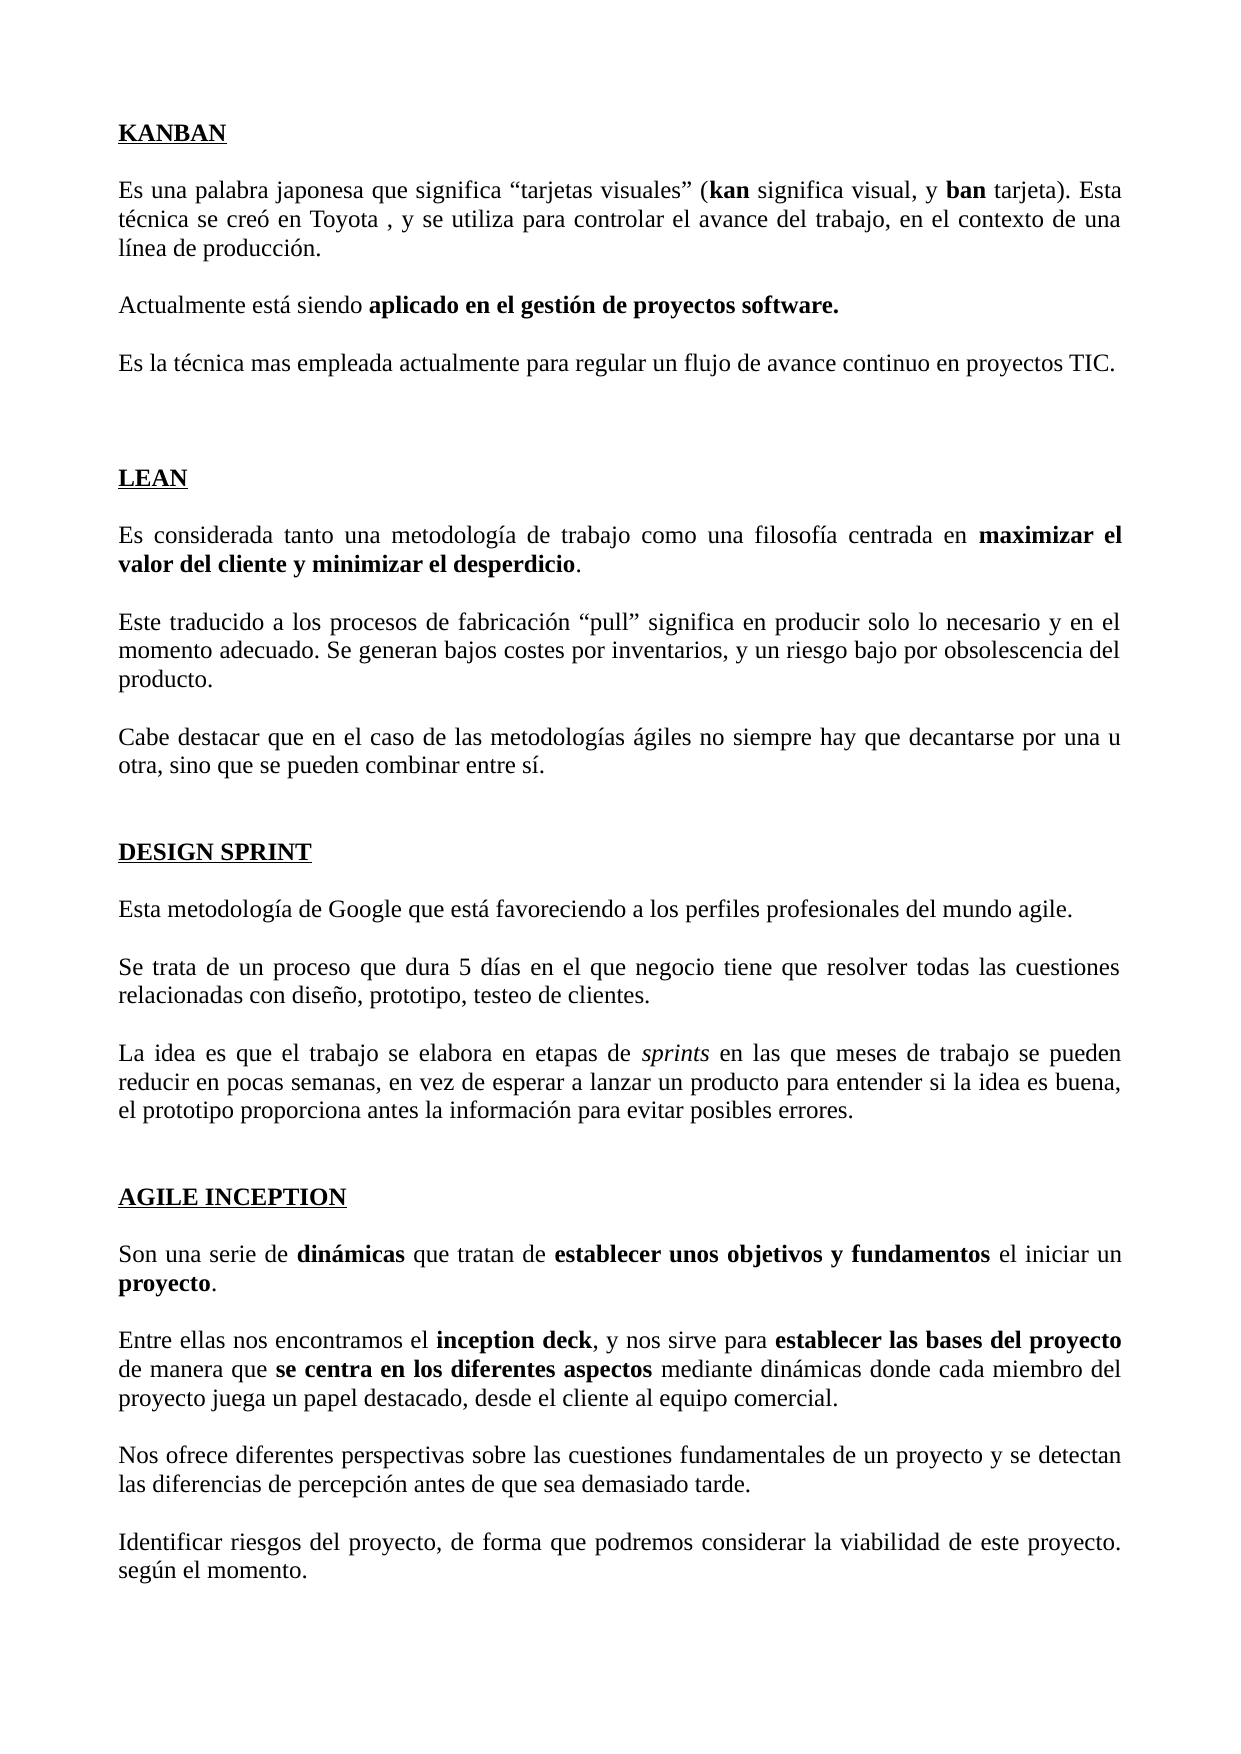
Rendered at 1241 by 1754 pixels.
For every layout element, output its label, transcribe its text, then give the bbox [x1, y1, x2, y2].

text Se trata de un proceso que dura 5 días en el que negocio tiene que resolver todas las cuestiones relacionadas con diseño, prototipo, testeo de clientes. [118, 952, 1122, 1009]
text Entre ellas nos encontramos el inception deck, y nos sirve para establecer las bases del proyecto de manera que se centra en los diferentes aspectos mediante dinámicas donde cada miembro del proyecto juega un papel destacado, desde el cliente al equipo comercial. [118, 1326, 1122, 1412]
text Actualmente está siendo aplicado en el gestión de proyectos software. [118, 291, 1122, 319]
text Identificar riesgos del proyecto, de forma que podremos considerar la viabilidad de este proyecto. según el momento. [118, 1527, 1122, 1584]
text DESIGN SPRINT [118, 837, 1122, 866]
text LEAN [118, 463, 1122, 492]
text Son una serie de dinámicas que tratan de establecer unos objetivos y fundamentos el iniciar un proyecto. [118, 1239, 1122, 1297]
text Es una palabra japonesa que significa “tarjetas visuales” (kan significa visual, y ban tarjeta). Esta técnica se creó en Toyota , y se utiliza para controlar el avance del trabajo, en el contexto de una línea de producción. [118, 176, 1122, 262]
text Es la técnica mas empleada actualmente para regular un flujo de avance continuo en proyectos TIC. [118, 348, 1122, 377]
text Cabe destacar que en el caso de las metodologías ágiles no siempre hay que decantarse por una u otra, sino que se pueden combinar entre sí. [118, 722, 1122, 779]
text Esta metodología de Google que está favoreciendo a los perfiles profesionales del mundo agile. [118, 894, 1122, 923]
text AGILE INCEPTION [118, 1182, 1122, 1211]
text KANBAN [118, 118, 1122, 147]
text Este traducido a los procesos de fabricación “pull” significa en producir solo lo necesario y en el momento adecuado. Se generan bajos costes por inventarios, y un riesgo bajo por obsolescencia del producto. [118, 607, 1122, 693]
text Nos ofrece diferentes perspectivas sobre las cuestiones fundamentales de un proyecto y se detectan las diferencias de percepción antes de que sea demasiado tarde. [118, 1441, 1122, 1498]
text Es considerada tanto una metodología de trabajo como una filosofía centrada en maximizar el valor del cliente y minimizar el desperdicio. [118, 521, 1122, 578]
text La idea es que el trabajo se elabora en etapas de sprints en las que meses de trabajo se pueden reducir en pocas semanas, en vez de esperar a lanzar un producto para entender si la idea es buena, el prototipo proporciona antes la información para evitar posibles errores. [118, 1038, 1122, 1124]
